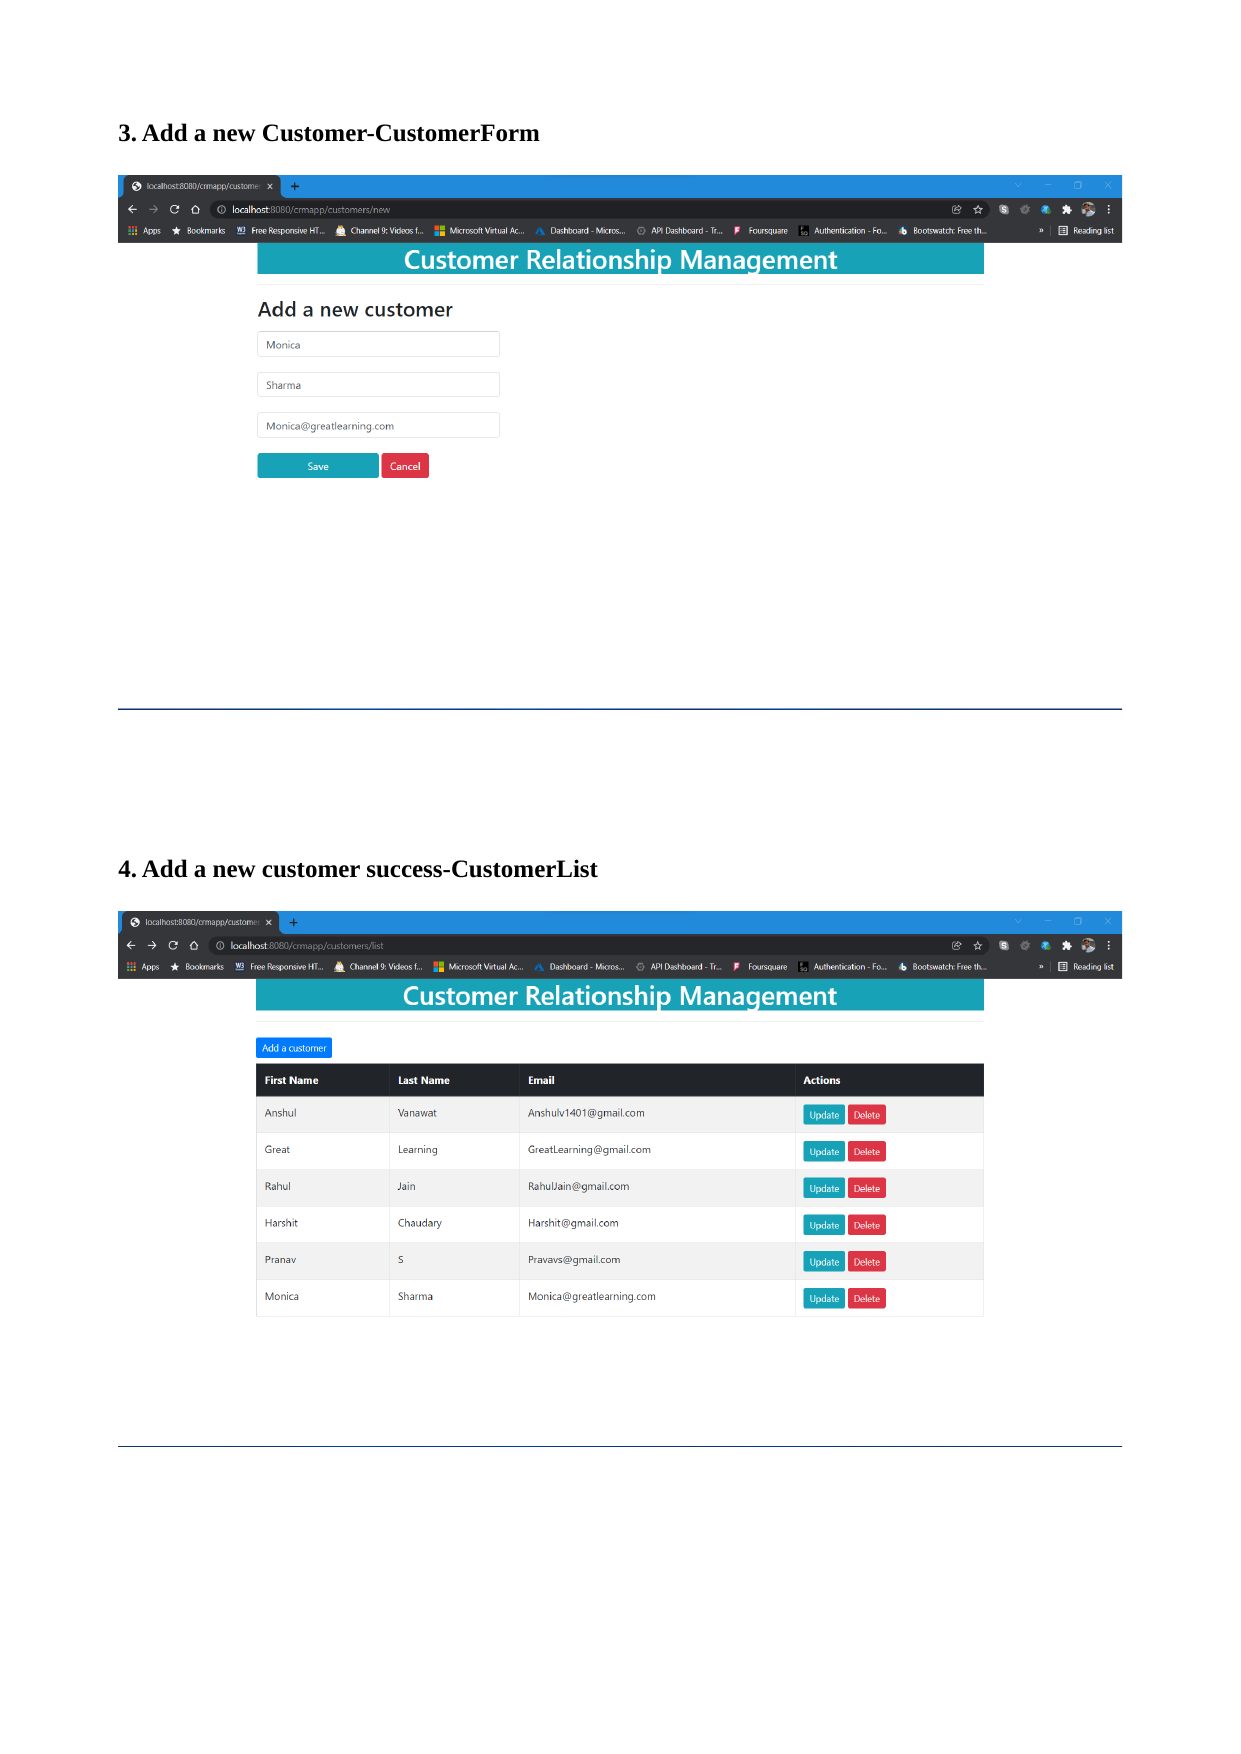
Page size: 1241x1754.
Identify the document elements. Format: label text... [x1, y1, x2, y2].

text 4. Add a new customer success-CustomerList [118, 854, 1122, 882]
text 3. Add a new Customer-CustomerForm [118, 118, 1122, 147]
picture [118, 911, 1123, 1447]
picture [118, 175, 1123, 710]
